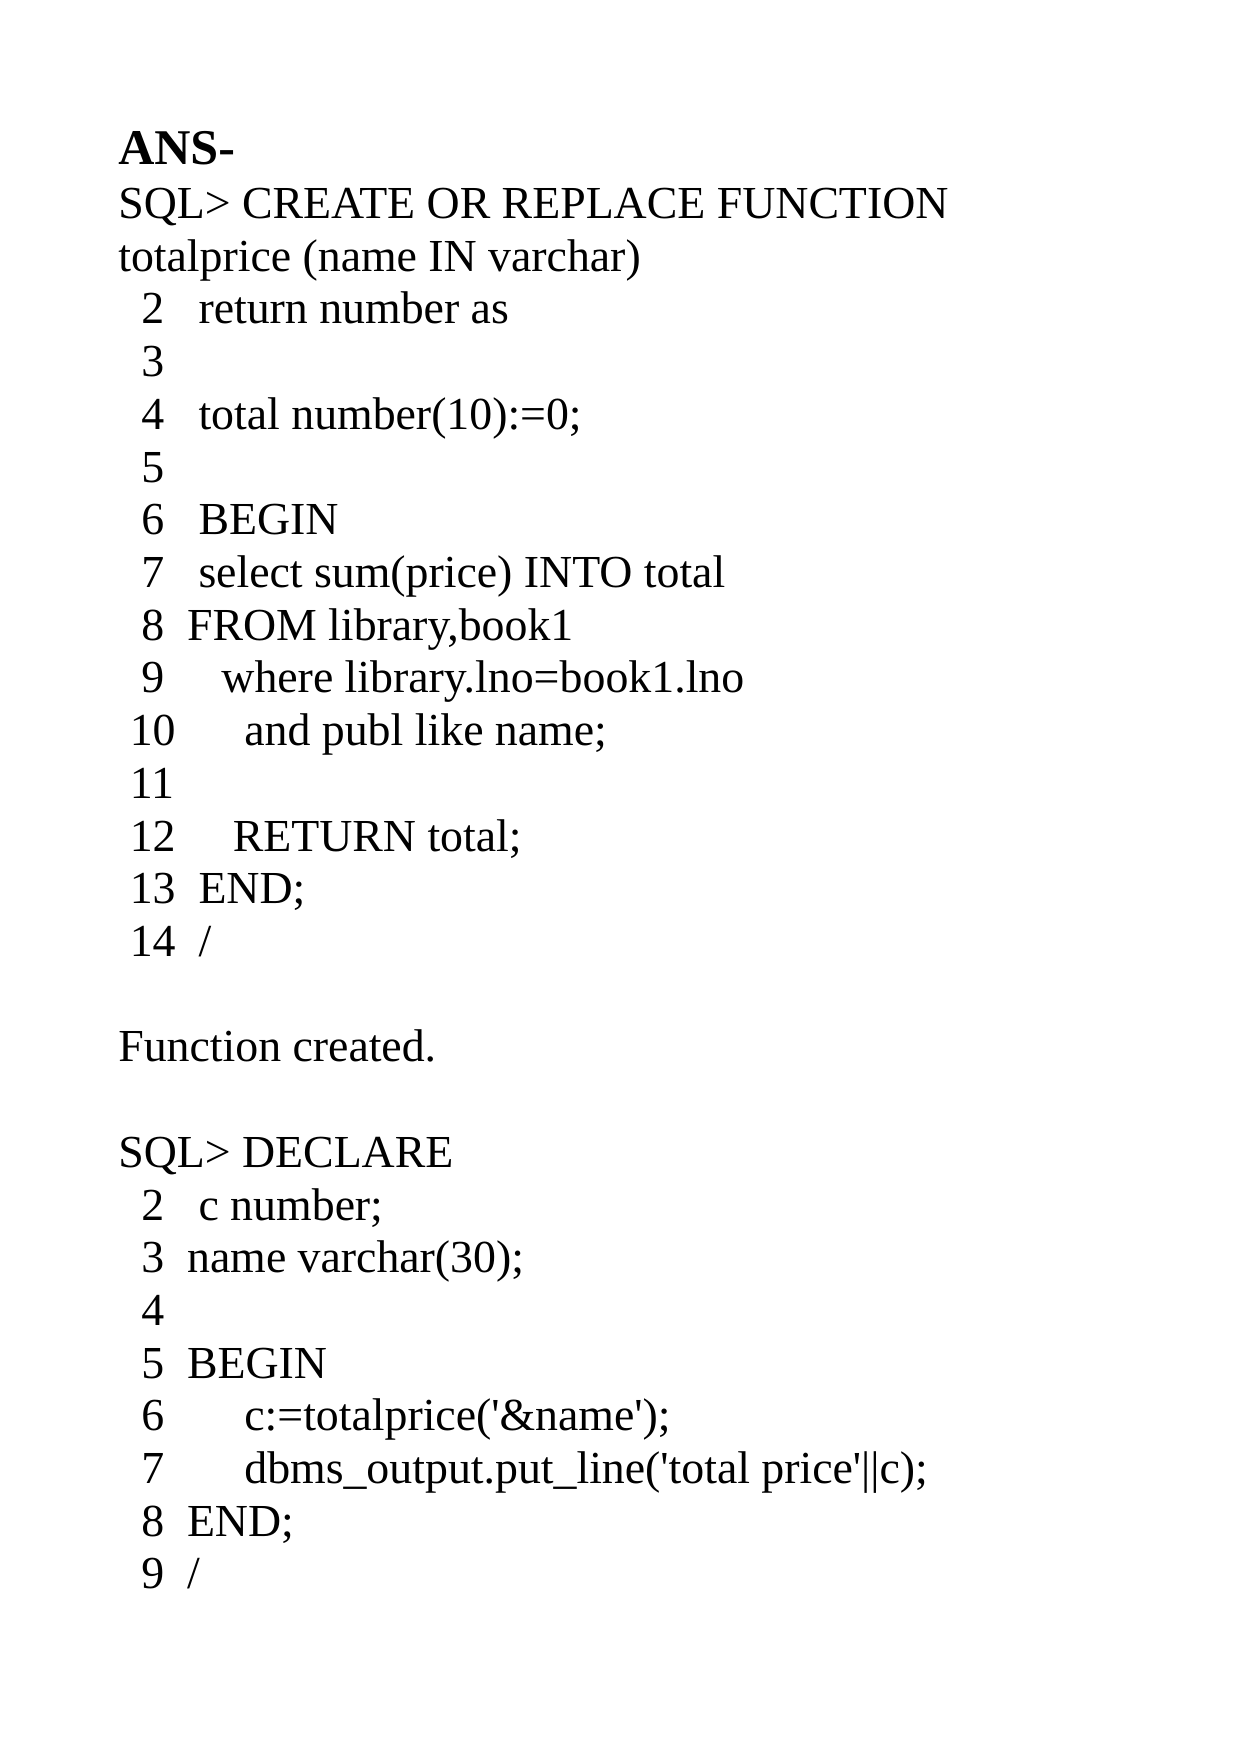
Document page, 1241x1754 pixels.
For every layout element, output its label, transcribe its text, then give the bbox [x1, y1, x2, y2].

text 7 dbms_output.put_line('total price'||c); [118, 1441, 1122, 1493]
text 4 [118, 1282, 1122, 1335]
text 10 and publ like name; [118, 703, 1122, 755]
text 11 [118, 755, 1122, 808]
text 6 c:=totalprice('&name'); [118, 1388, 1122, 1441]
text 3 name varchar(30); [118, 1230, 1122, 1282]
text 5 BEGIN [118, 1335, 1122, 1388]
text 14 / [118, 913, 1122, 966]
text 2 return number as [118, 281, 1122, 334]
text 5 [118, 439, 1122, 492]
text 7 select sum(price) INTO total [118, 544, 1122, 597]
text 4 total number(10):=0; [118, 386, 1122, 439]
text SQL> DECLARE [118, 1124, 1122, 1177]
text 9 where library.lno=book1.lno [118, 650, 1122, 703]
text ANS- [118, 118, 1122, 176]
text 2 c number; [118, 1177, 1122, 1230]
text 6 BEGIN [118, 492, 1122, 544]
text Function created. [118, 1019, 1122, 1072]
text SQL> CREATE OR REPLACE FUNCTION totalprice (name IN varchar) [118, 176, 1122, 281]
text 9 / [118, 1546, 1122, 1599]
text 13 END; [118, 861, 1122, 913]
text 8 FROM library,book1 [118, 597, 1122, 650]
text 12 RETURN total; [118, 808, 1122, 861]
text 8 END; [118, 1493, 1122, 1546]
text 3 [118, 334, 1122, 386]
